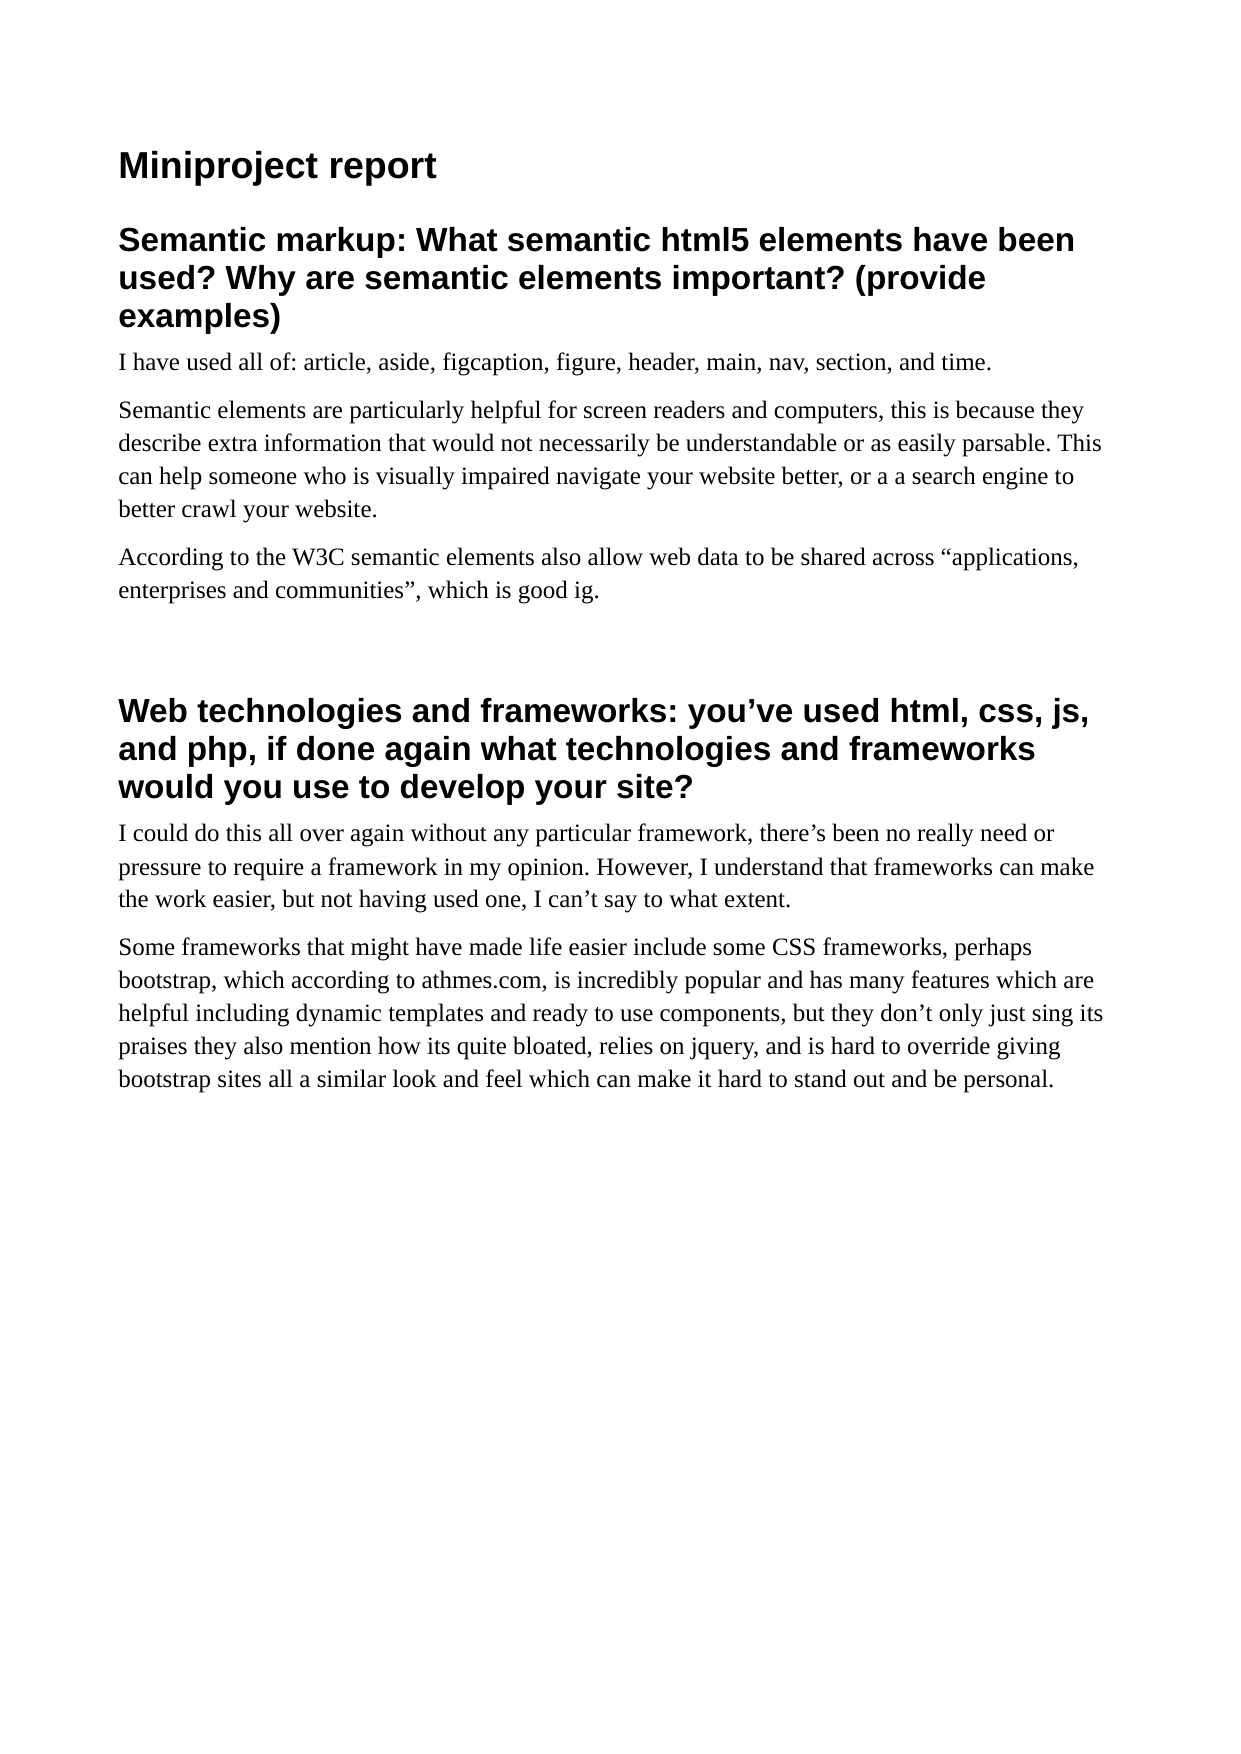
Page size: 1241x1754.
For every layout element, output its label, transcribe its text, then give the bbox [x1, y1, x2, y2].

text According to the W3C semantic elements also allow web data to be shared across “applications, enterprises and communities”, which is good ig. [118, 542, 1122, 603]
text I have used all of: article, aside, figcaption, figure, header, main, nav, section, and time. [118, 347, 1122, 376]
subtitle Semantic markup: What semantic html5 elements have been used? Why are semantic elements important? (provide examples) [118, 219, 1122, 335]
text Some frameworks that might have made life easier include some CSS frameworks, perhaps bootstrap, which according to athmes.com, is incredibly popular and has many features which are helpful including dynamic templates and ready to use components, but they don’t only just sing its praises they also mention how its quite bloated, relies on jquery, and is hard to override giving bootstrap sites all a similar look and feel which can make it hard to stand out and be personal. [118, 932, 1122, 1093]
subtitle Web technologies and frameworks: you’ve used html, css, js, and php, if done again what technologies and frameworks would you use to develop your site? [118, 691, 1122, 806]
text I could do this all over again without any particular framework, there’s been no really need or pressure to require a framework in my opinion. However, I understand that frameworks can make the work easier, but not having used one, I can’t say to what extent. [118, 818, 1122, 913]
subtitle Miniproject report [118, 143, 1122, 186]
text Semantic elements are particularly helpful for screen readers and computers, this is because they describe extra information that would not necessarily be understandable or as easily parsable. This can help someone who is visually impaired navigate your website better, or a a search engine to better crawl your website. [118, 395, 1122, 523]
